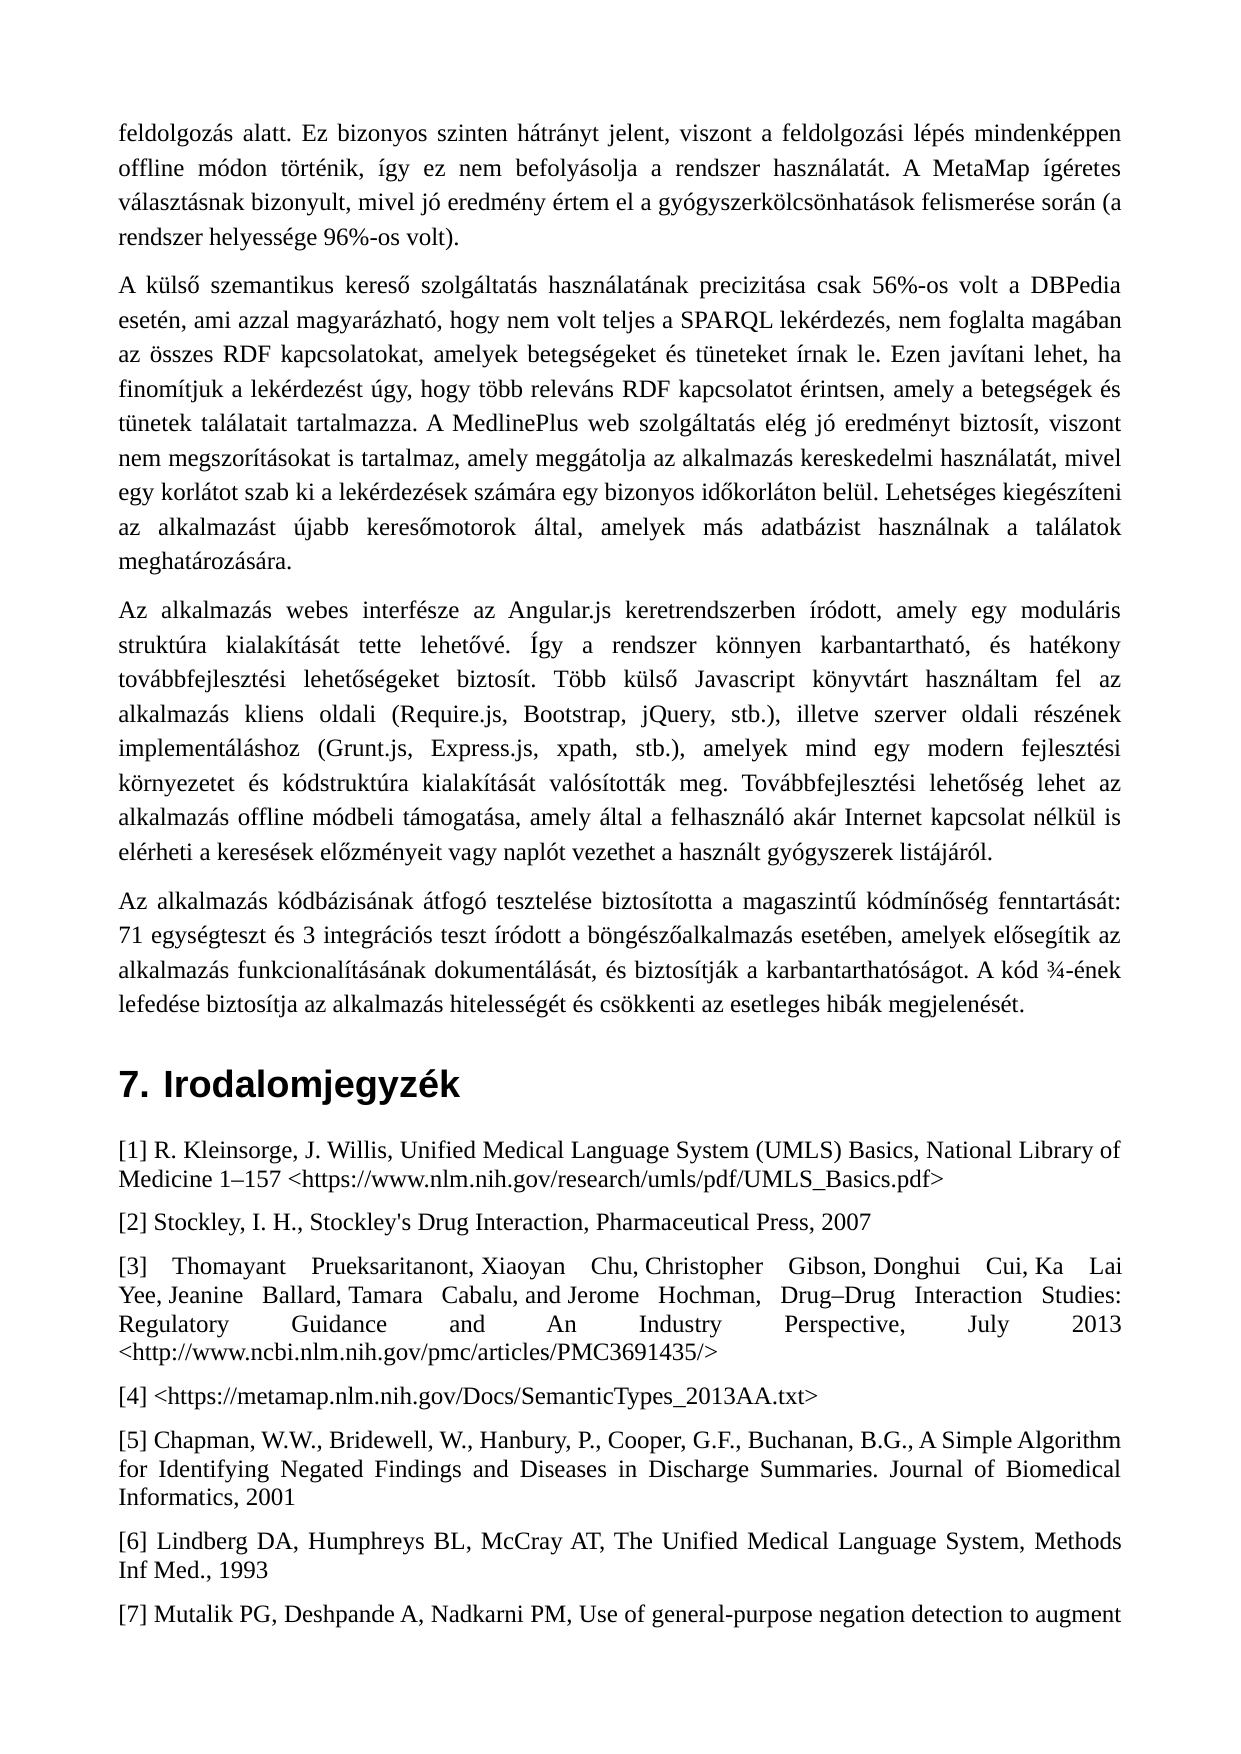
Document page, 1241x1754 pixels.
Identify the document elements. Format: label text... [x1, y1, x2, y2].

text [2] Stockley, I. H., Stockley's Drug Interaction, Pharmaceutical Press, 2007 [118, 1207, 1122, 1236]
text A külső szemantikus kereső szolgáltatás használatának precizitása csak 56%-os volt a DBPedia esetén, ami azzal magyarázható, hogy nem volt teljes a SPARQL lekérdezés, nem foglalta magában az összes RDF kapcsolatokat, amelyek betegségeket és tüneteket írnak le. Ezen javítani lehet, ha finomítjuk a lekérdezést úgy, hogy több releváns RDF kapcsolatot érintsen, amely a betegségek és tünetek találatait tartalmazza. A MedlinePlus web szolgáltatás elég jó eredményt biztosít, viszont nem megszorításokat is tartalmaz, amely meggátolja az alkalmazás kereskedelmi használatát, mivel egy korlátot szab ki a lekérdezések számára egy bizonyos időkorláton belül. Lehetséges kiegészíteni az alkalmazást újabb keresőmotorok által, amelyek más adatbázist használnak a találatok meghatározására. [118, 271, 1122, 575]
text [5] Chapman, W.W., Bridewell, W., Hanbury, P., Cooper, G.F., Buchanan, B.G., A Simple Algorithm for Identifying Negated Findings and Diseases in Discharge Summaries. Journal of Biomedical Informatics, 2001 [118, 1425, 1122, 1511]
text feldolgozás alatt. Ez bizonyos szinten hátrányt jelent, viszont a feldolgozási lépés mindenképpen offline módon történik, így ez nem befolyásolja a rendszer használatát. A MetaMap ígéretes választásnak bizonyult, mivel jó eredmény értem el a gyógyszerkölcsönhatások felismerése során (a rendszer helyessége 96%-os volt). [118, 118, 1122, 250]
text Az alkalmazás kódbázisának átfogó tesztelése biztosította a magaszintű kódmínőség fenntartását: 71 egységteszt és 3 integrációs teszt íródott a böngészőalkalmazás esetében, amelyek elősegítik az alkalmazás funkcionalításának dokumentálását, és biztosítják a karbantarthatóságot. A kód ¾-ének lefedése biztosítja az alkalmazás hitelességét és csökkenti az esetleges hibák megjelenését. [118, 886, 1122, 1018]
subtitle Irodalomjegyzék [118, 1061, 1122, 1105]
text [7] Mutalik PG, Deshpande A, Nadkarni PM, Use of general-purpose negation detection to augment [118, 1599, 1122, 1627]
text [4] <https://metamap.nlm.nih.gov/Docs/SemanticTypes_2013AA.txt> [118, 1381, 1122, 1410]
text [6] Lindberg DA, Humphreys BL, McCray AT, The Unified Medical Language System, Methods Inf Med., 1993 [118, 1526, 1122, 1584]
text Az alkalmazás webes interfésze az Angular.js keretrendszerben íródott, amely egy moduláris struktúra kialakítását tette lehetővé. Így a rendszer könnyen karbantartható, és hatékony továbbfejlesztési lehetőségeket biztosít. Több külső Javascript könyvtárt használtam fel az alkalmazás kliens oldali (Require.js, Bootstrap, jQuery, stb.), illetve szerver oldali részének implementáláshoz (Grunt.js, Express.js, xpath, stb.), amelyek mind egy modern fejlesztési környezetet és kódstruktúra kialakítását valósították meg. Továbbfejlesztési lehetőség lehet az alkalmazás offline módbeli támogatása, amely által a felhasználó akár Internet kapcsolat nélkül is elérheti a keresések előzményeit vagy naplót vezethet a használt gyógyszerek listájáról. [118, 596, 1122, 866]
text [1] R. Kleinsorge, J. Willis, Unified Medical Language System (UMLS) Basics, National Library of Medicine 1–157 <https://www.nlm.nih.gov/research/umls/pdf/UMLS_Basics.pdf> [118, 1135, 1122, 1192]
text [3] Thomayant Prueksaritanont, Xiaoyan Chu, Christopher Gibson, Donghui Cui, Ka Lai Yee, Jeanine Ballard, Tamara Cabalu, and Jerome Hochman, Drug–Drug Interaction Studies: Regulatory Guidance and An Industry Perspective, July 2013 <http://www.ncbi.nlm.nih.gov/pmc/articles/PMC3691435/> [118, 1251, 1122, 1366]
